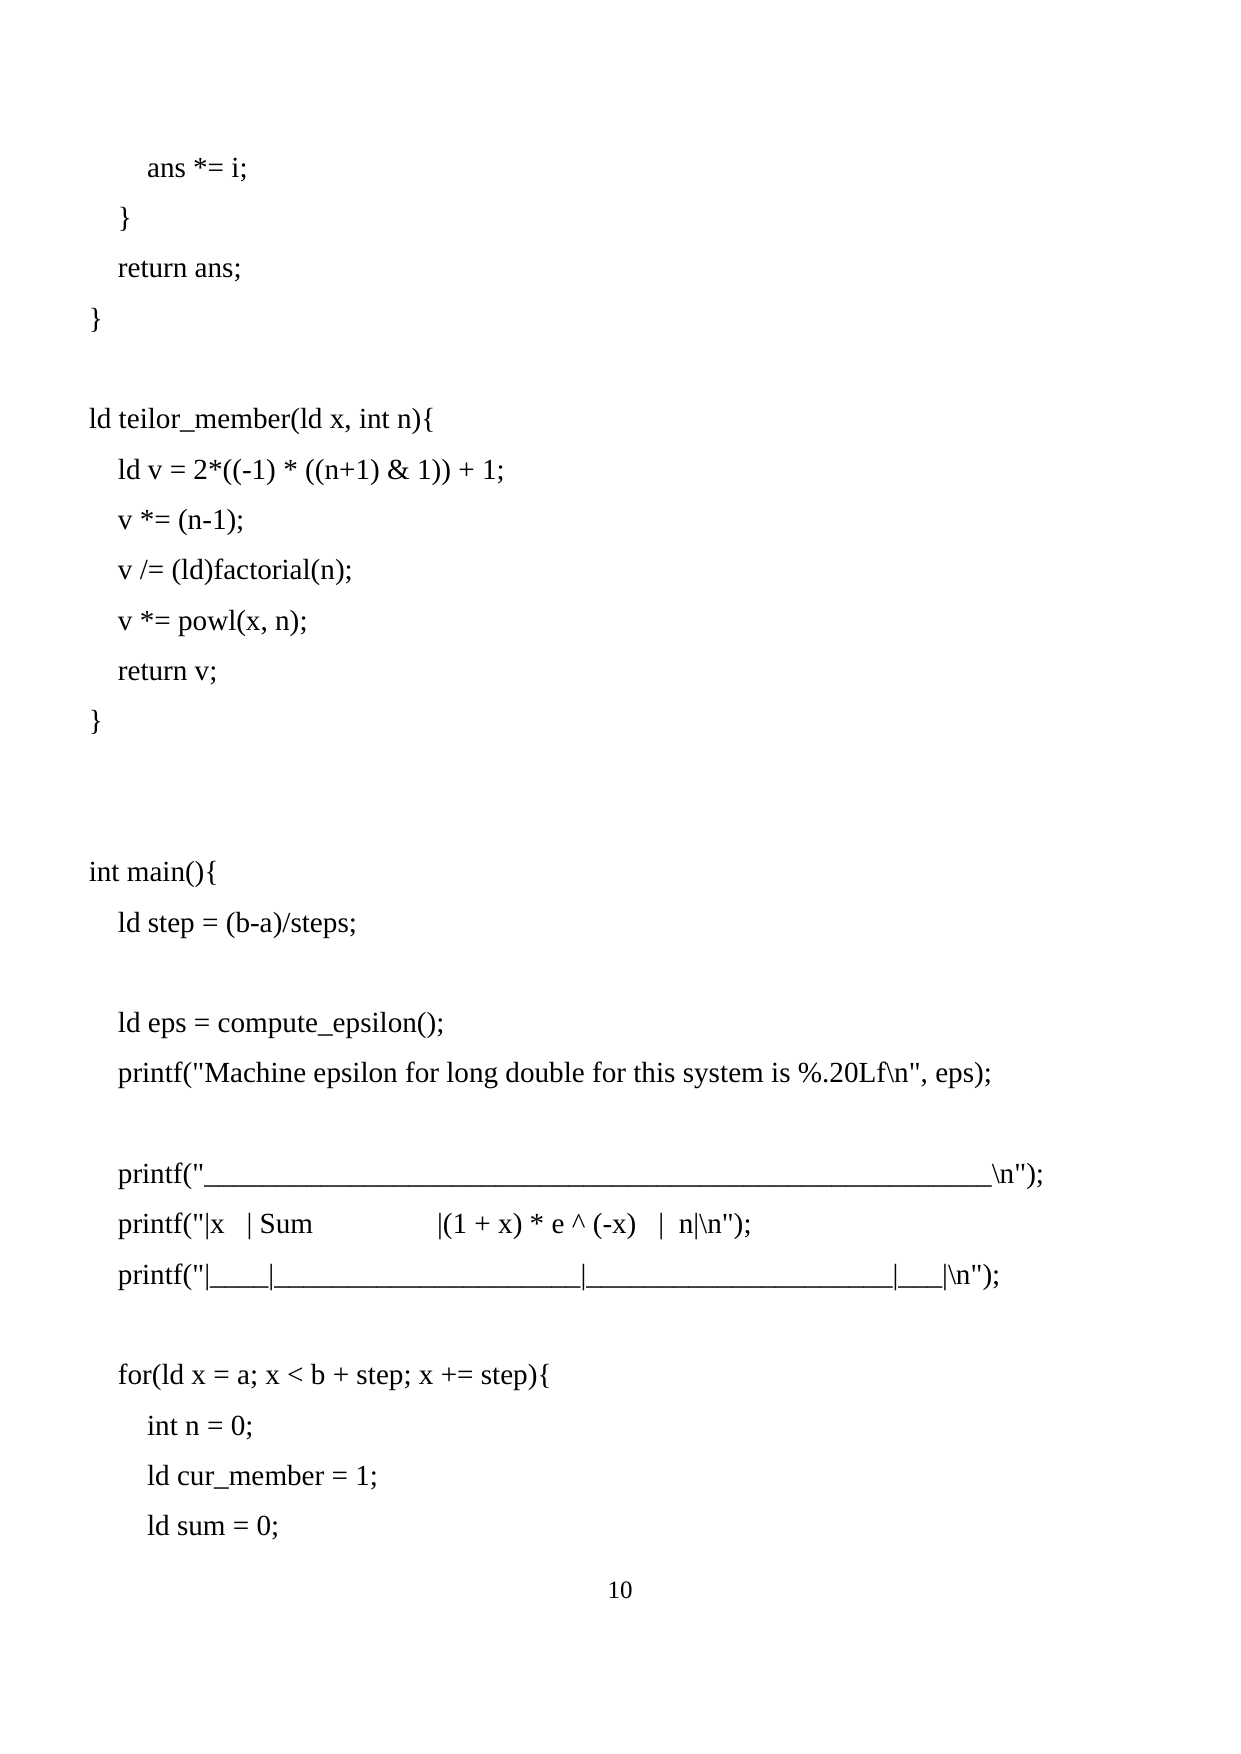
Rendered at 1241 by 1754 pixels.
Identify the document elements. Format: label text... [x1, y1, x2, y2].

text } [88, 301, 1151, 334]
text for(ld x = a; x < b + step; x += step){ [88, 1357, 1151, 1391]
text } [88, 703, 1151, 737]
text return ans; [88, 251, 1151, 284]
text ld step = (b-a)/steps; [88, 905, 1151, 938]
text int main(){ [88, 854, 1151, 888]
text return v; [88, 653, 1151, 687]
text printf("______________________________________________________\n"); [88, 1156, 1151, 1190]
text printf("|x | Sum |(1 + x) * e ^ (-x) | n|\n"); [88, 1207, 1151, 1240]
text } [88, 200, 1151, 234]
text ld v = 2*((-1) * ((n+1) & 1)) + 1; [88, 452, 1151, 485]
text ans *= i; [88, 150, 1151, 183]
text ld eps = compute_epsilon(); [88, 1005, 1151, 1039]
text int n = 0; [88, 1408, 1151, 1441]
text ld sum = 0; [88, 1508, 1151, 1542]
text v *= powl(x, n); [88, 603, 1151, 636]
text printf("Machine epsilon for long double for this system is %.20Lf\n", eps); [88, 1056, 1151, 1089]
text printf("|____|_____________________|_____________________|___|\n"); [88, 1257, 1151, 1290]
text ld cur_member = 1; [88, 1458, 1151, 1492]
text v /= (ld)factorial(n); [88, 552, 1151, 586]
text ld teilor_member(ld x, int n){ [88, 402, 1151, 435]
text v *= (n-1); [88, 502, 1151, 536]
